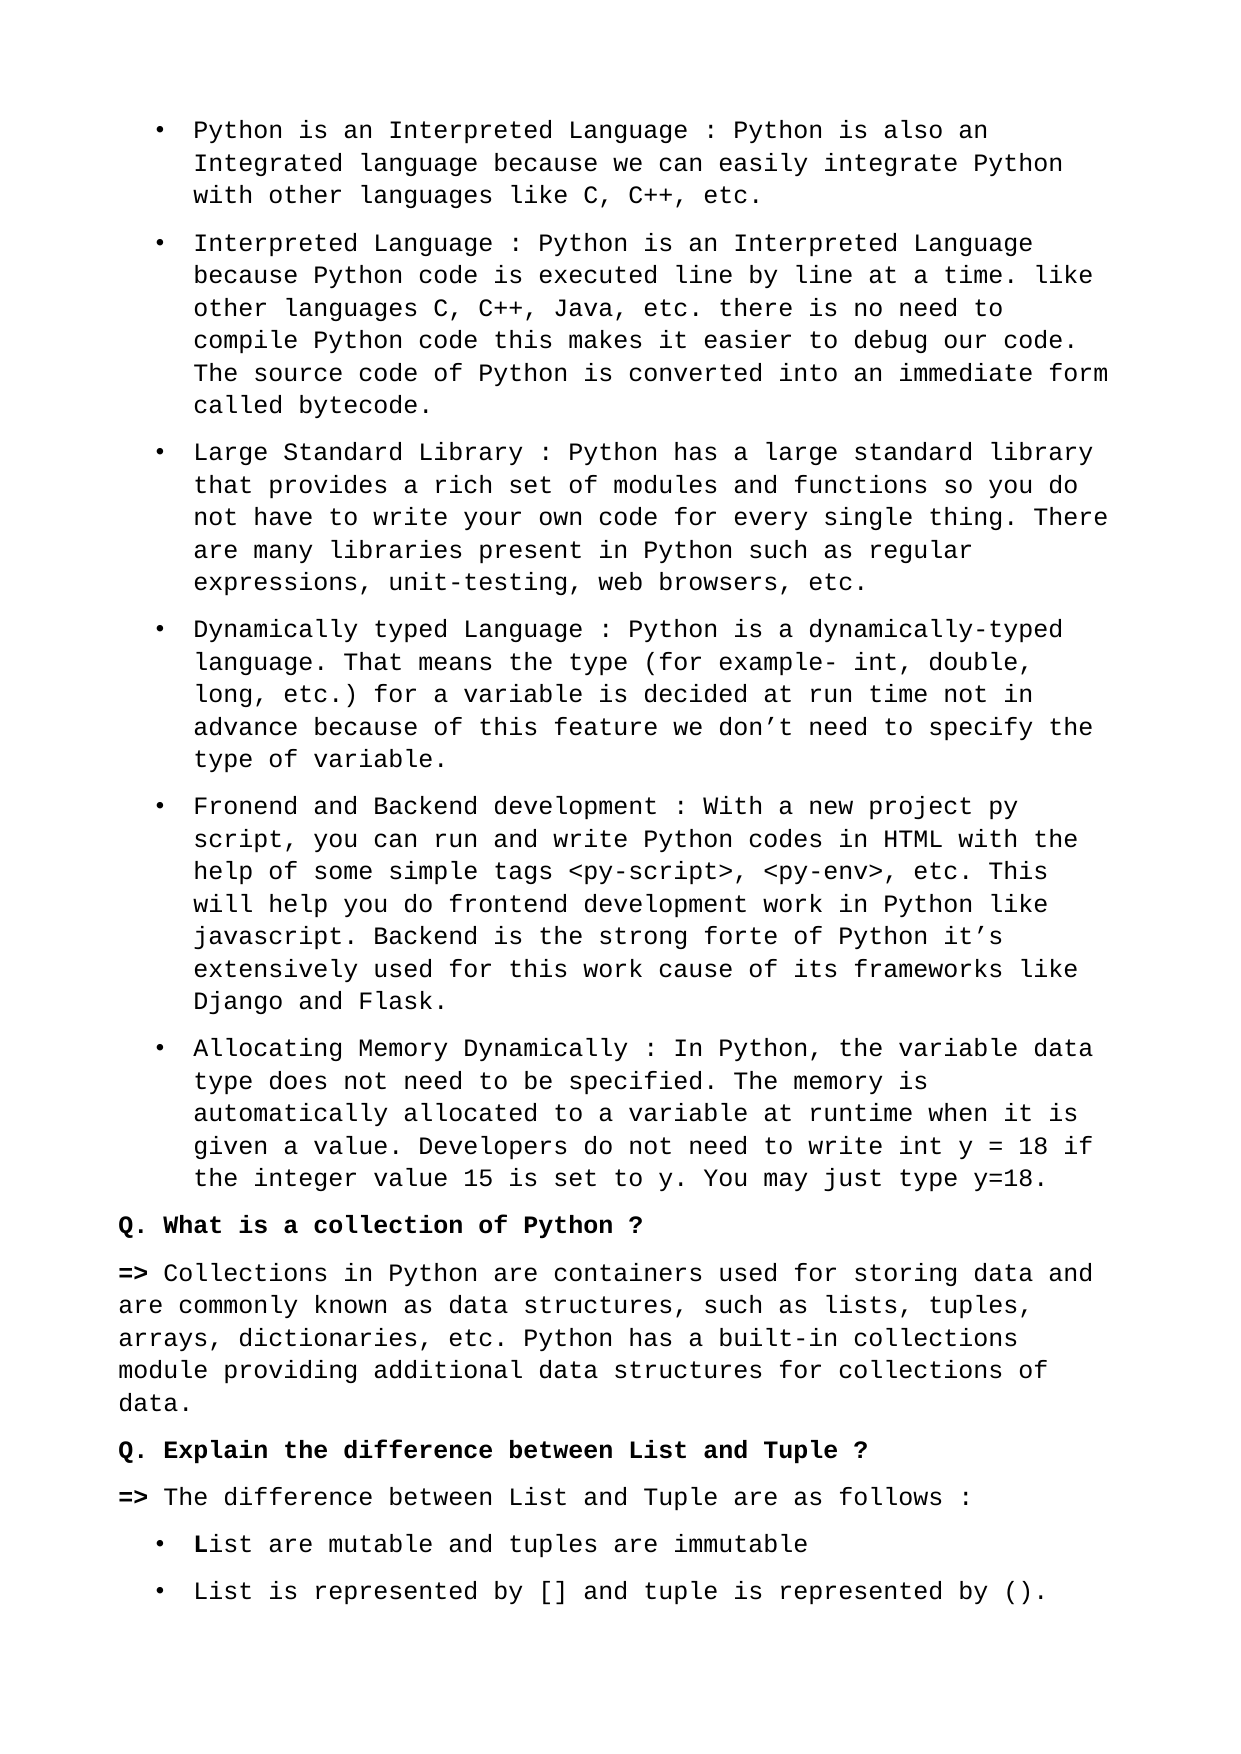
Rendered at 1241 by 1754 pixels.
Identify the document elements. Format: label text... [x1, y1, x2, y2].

list Dynamically typed Language : Python is a dynamically-typed language. That means the type (for example- int, double, long, etc.) for a variable is decided at run time not in advance because of this feature we don’t need to specify the type of variable. [156, 617, 1122, 775]
list Python is an Interpreted Language : Python is also an Integrated language because we can easily integrate Python with other languages like C, C++, etc. [156, 118, 1122, 211]
text Q. Explain the difference between List and Tuple ? [118, 1437, 1122, 1466]
text => The difference between List and Tuple are as follows : [118, 1484, 1122, 1513]
text Q. What is a collection of Python ? [118, 1213, 1122, 1241]
list Fronend and Backend development : With a new project py script, you can run and write Python codes in HTML with the help of some simple tags <py-script>, <py-env>, etc. This will help you do frontend development work in Python like javascript. Backend is the strong forte of Python it’s extensively used for this work cause of its frameworks like Django and Flask. [156, 794, 1122, 1017]
list List is represented by [] and tuple is represented by (). [156, 1578, 1122, 1607]
list Interpreted Language : Python is an Interpreted Language because Python code is executed line by line at a time. like other languages C, C++, Java, etc. there is no need to compile Python code this makes it easier to debug our code. The source code of Python is converted into an immediate form called bytecode. [156, 230, 1122, 421]
list Large Standard Library : Python has a large standard library that provides a rich set of modules and functions so you do not have to write your own code for every single thing. There are many libraries present in Python such as regular expressions, unit-testing, web browsers, etc. [156, 440, 1122, 598]
list Allocating Memory Dynamically : In Python, the variable data type does not need to be specified. The memory is automatically allocated to a variable at runtime when it is given a value. Developers do not need to write int y = 18 if the integer value 15 is set to y. You may just type y=18. [156, 1036, 1122, 1194]
text => Collections in Python are containers used for storing data and are commonly known as data structures, such as lists, tuples, arrays, dictionaries, etc. Python has a built-in collections module providing additional data structures for collections of data. [118, 1260, 1122, 1418]
list List are mutable and tuples are immutable [156, 1531, 1122, 1560]
